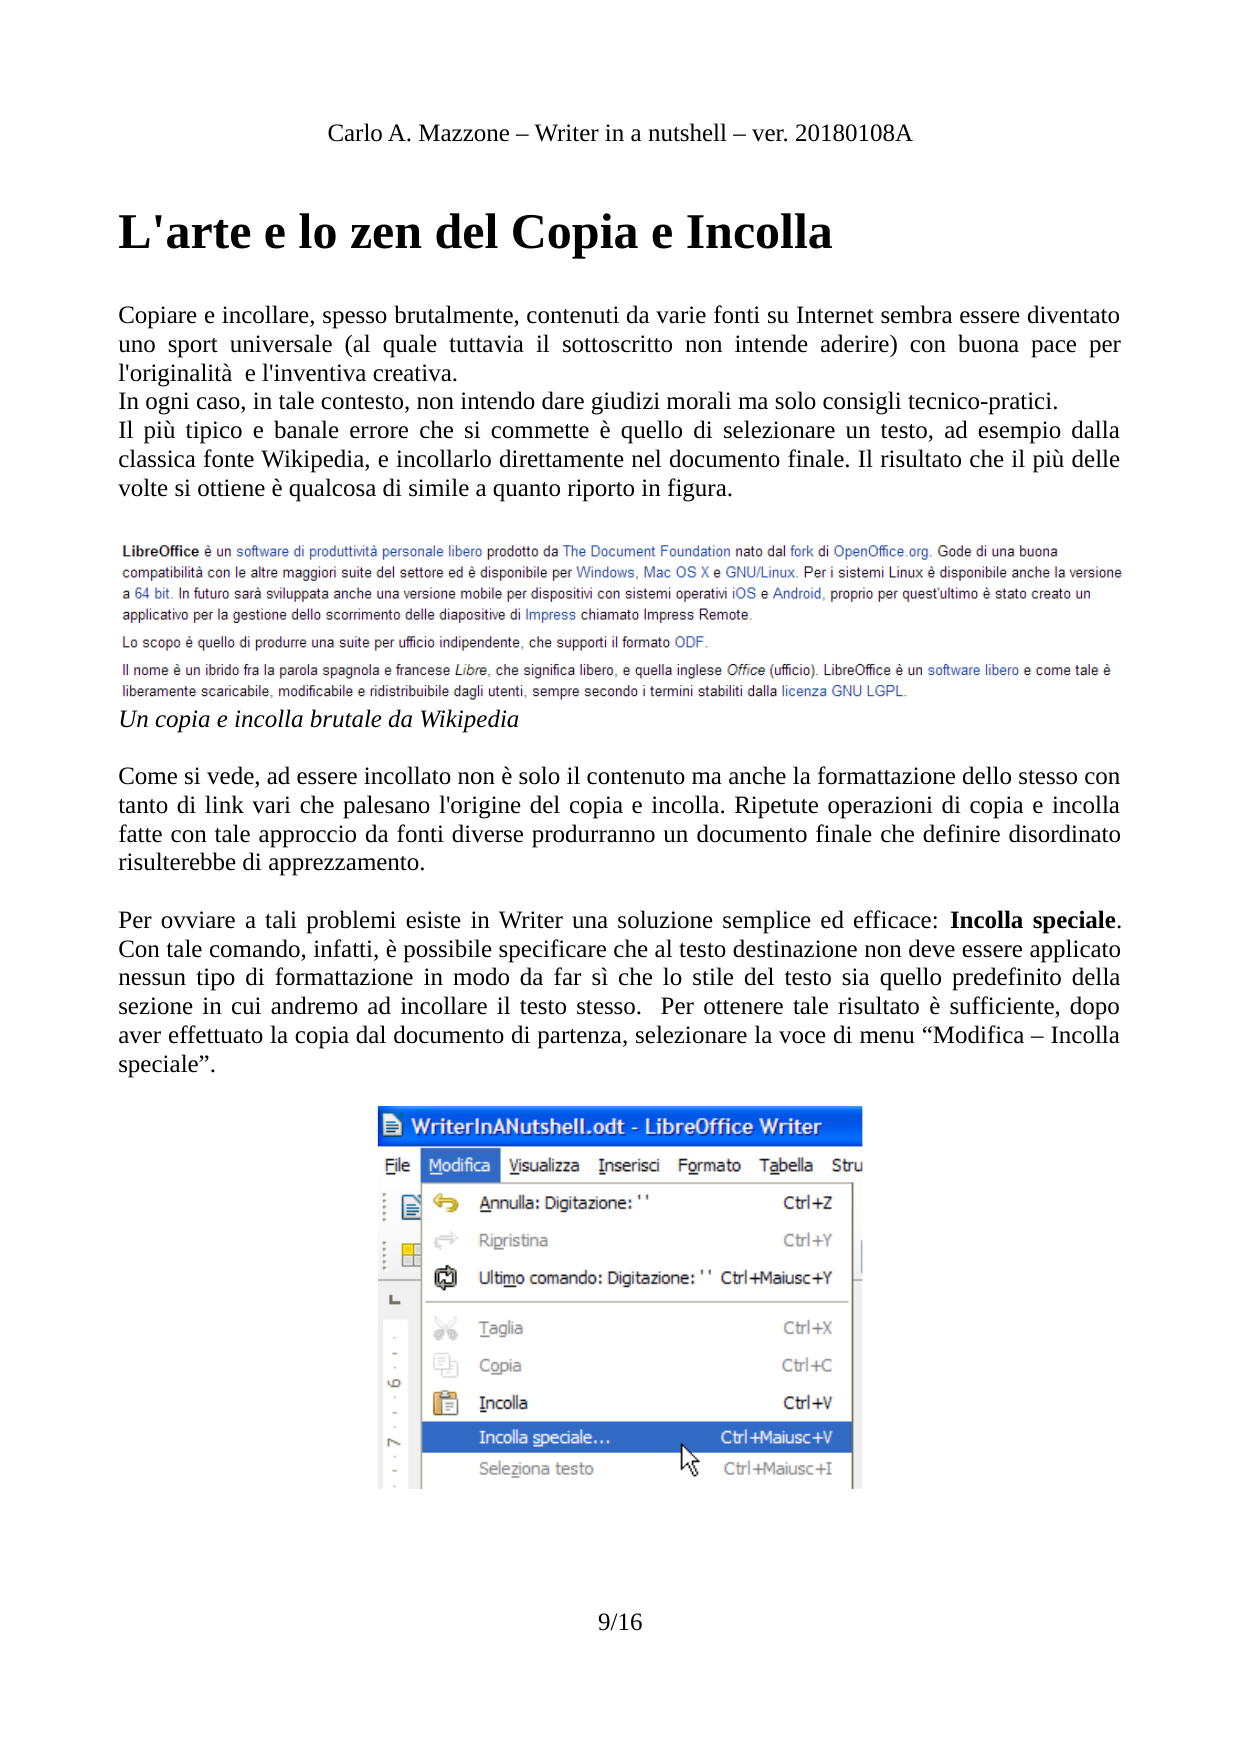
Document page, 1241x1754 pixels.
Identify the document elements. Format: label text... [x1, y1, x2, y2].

subtitle L'arte e lo zen del Copia e Incolla [118, 201, 1122, 259]
text Un copia e incolla brutale da Wikipedia [118, 704, 1122, 732]
picture [118, 542, 1123, 704]
text Come si vede, ad essere incollato non è solo il contenuto ma anche la formattazione dello stesso con tanto di link vari che palesano l'origine del copia e incolla. Ripetute operazioni di copia e incolla fatte con tale approccio da fonti diverse produrranno un documento finale che definire disordinato risulterebbe di apprezzamento. [118, 761, 1122, 876]
text Il più tipico e banale errore che si commette è quello di selezionare un testo, ad esempio dalla classica fonte Wikipedia, e incollarlo direttamente nel documento finale. Il risultato che il più delle volte si ottiene è qualcosa di simile a quanto riporto in figura. [118, 415, 1122, 501]
text In ogni caso, in tale contesto, non intendo dare giudizi morali ma solo consigli tecnico-pratici. [118, 386, 1122, 415]
text Per ovviare a tali problemi esiste in Writer una soluzione semplice ed efficace: Incolla speciale. Con tale comando, infatti, è possibile specificare che al testo destinazione non deve essere applicato nessun tipo di formattazione in modo da far sì che lo stile del testo sia quello predefinito della sezione in cui andremo ad incollare il testo stesso. Per ottenere tale risultato è sufficiente, dopo aver effettuato la copia dal documento di partenza, selezionare la voce di menu “Modifica – Incolla speciale”. [118, 905, 1122, 1077]
picture [377, 1106, 863, 1489]
text Copiare e incollare, spesso brutalmente, contenuti da varie fonti su Internet sembra essere diventato uno sport universale (al quale tuttavia il sottoscritto non intende aderire) con buona pace per l'originalità e l'inventiva creativa. [118, 300, 1122, 386]
